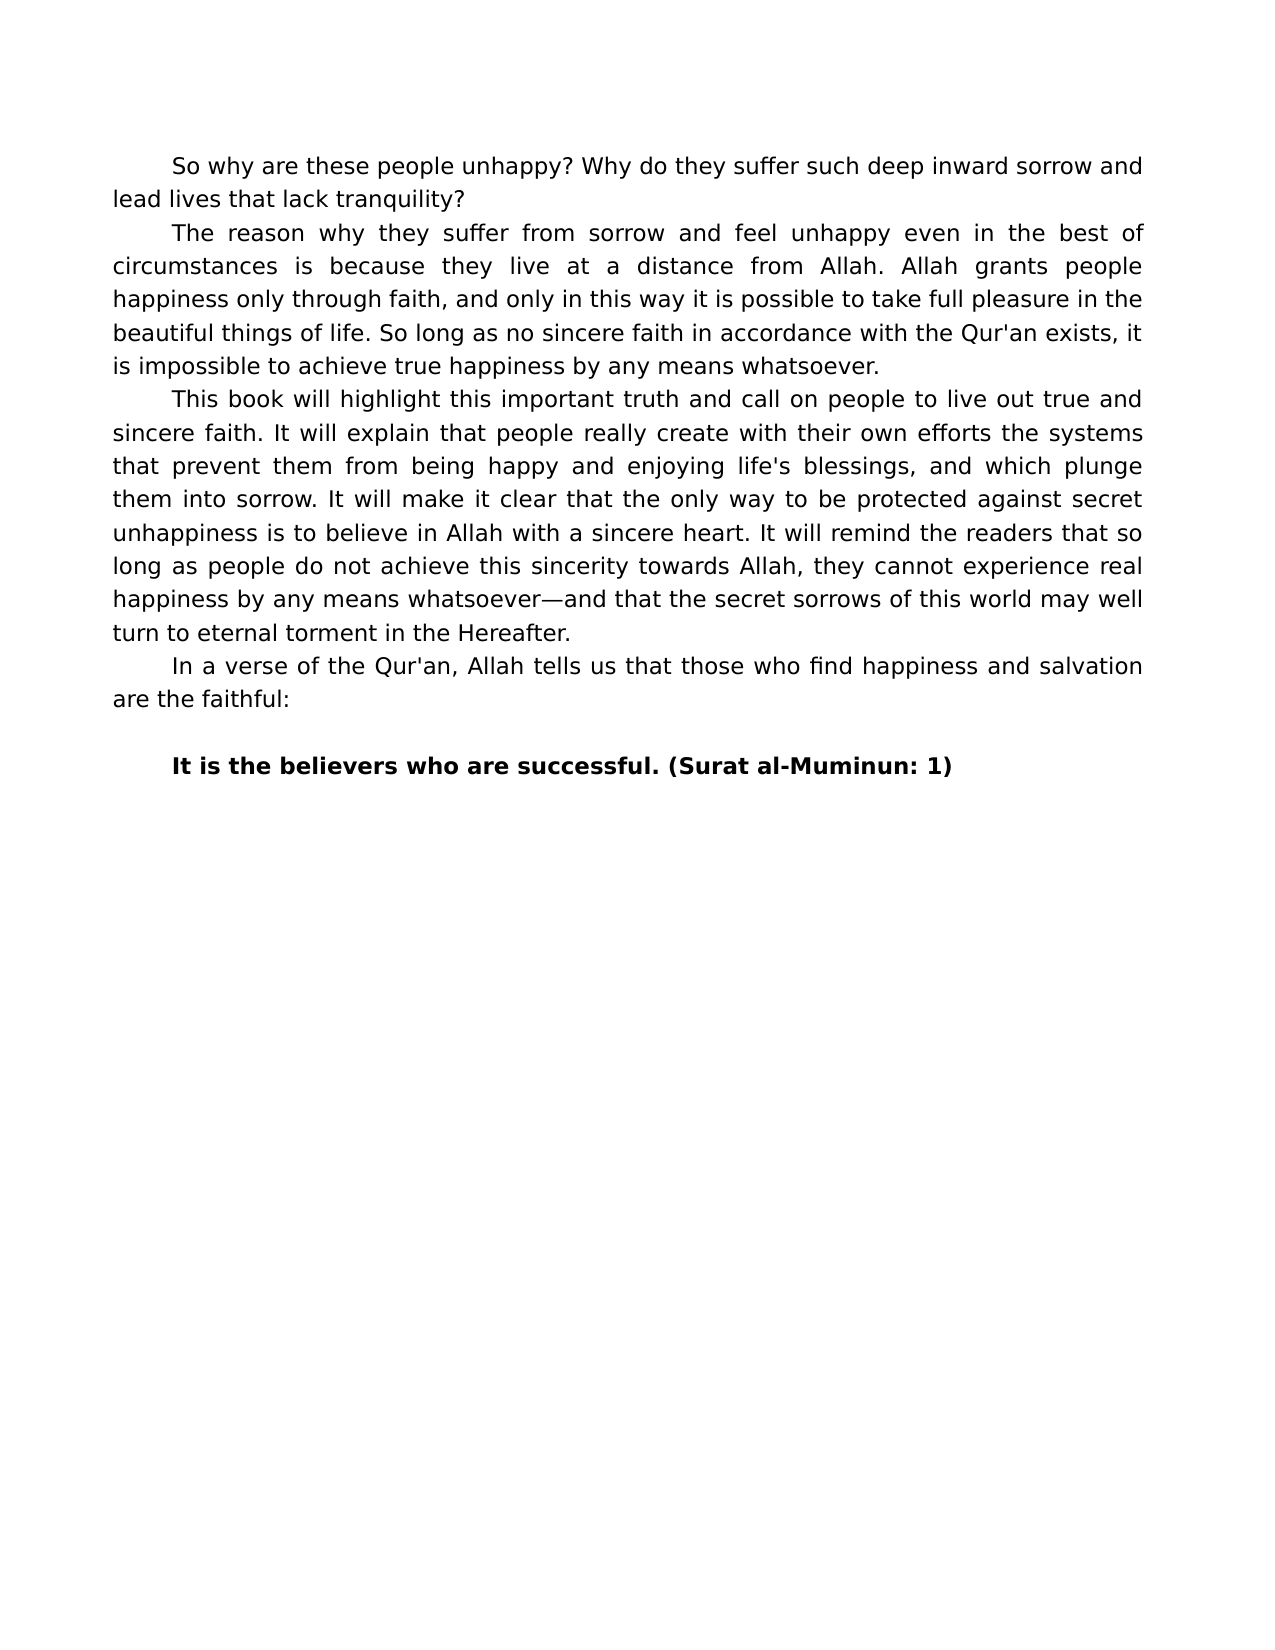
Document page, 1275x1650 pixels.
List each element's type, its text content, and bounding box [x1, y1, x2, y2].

text This book will highlight this important truth and call on people to live out true and sincere faith. It will explain that people really create with their own efforts the systems that prevent them from being happy and enjoying life's blessings, and which plunge them into sorrow. It will make it clear that the only way to be protected against secret unhappiness is to believe in Allah with a sincere heart. It will remind the readers that so long as people do not achieve this sincerity towards Allah, they cannot experience real happiness by any means whatsoever—and that the secret sorrows of this world may well turn to eternal torment in the Hereafter. [112, 381, 1145, 648]
text In a verse of the Qur'an, Allah tells us that those who find happiness and salvation are the faithful: [112, 648, 1145, 714]
text So why are these people unhappy? Why do they suffer such deep inward sorrow and lead lives that lack tranquility? [112, 148, 1145, 214]
text The reason why they suffer from sorrow and feel unhappy even in the best of circumstances is because they live at a distance from Allah. Allah grants people happiness only through faith, and only in this way it is possible to take full pleasure in the beautiful things of life. So long as no sincere faith in accordance with the Qur'an exists, it is impossible to achieve true happiness by any means whatsoever. [112, 214, 1145, 381]
text It is the believers who are successful. (Surat al-Muminun: 1) [112, 748, 1145, 781]
